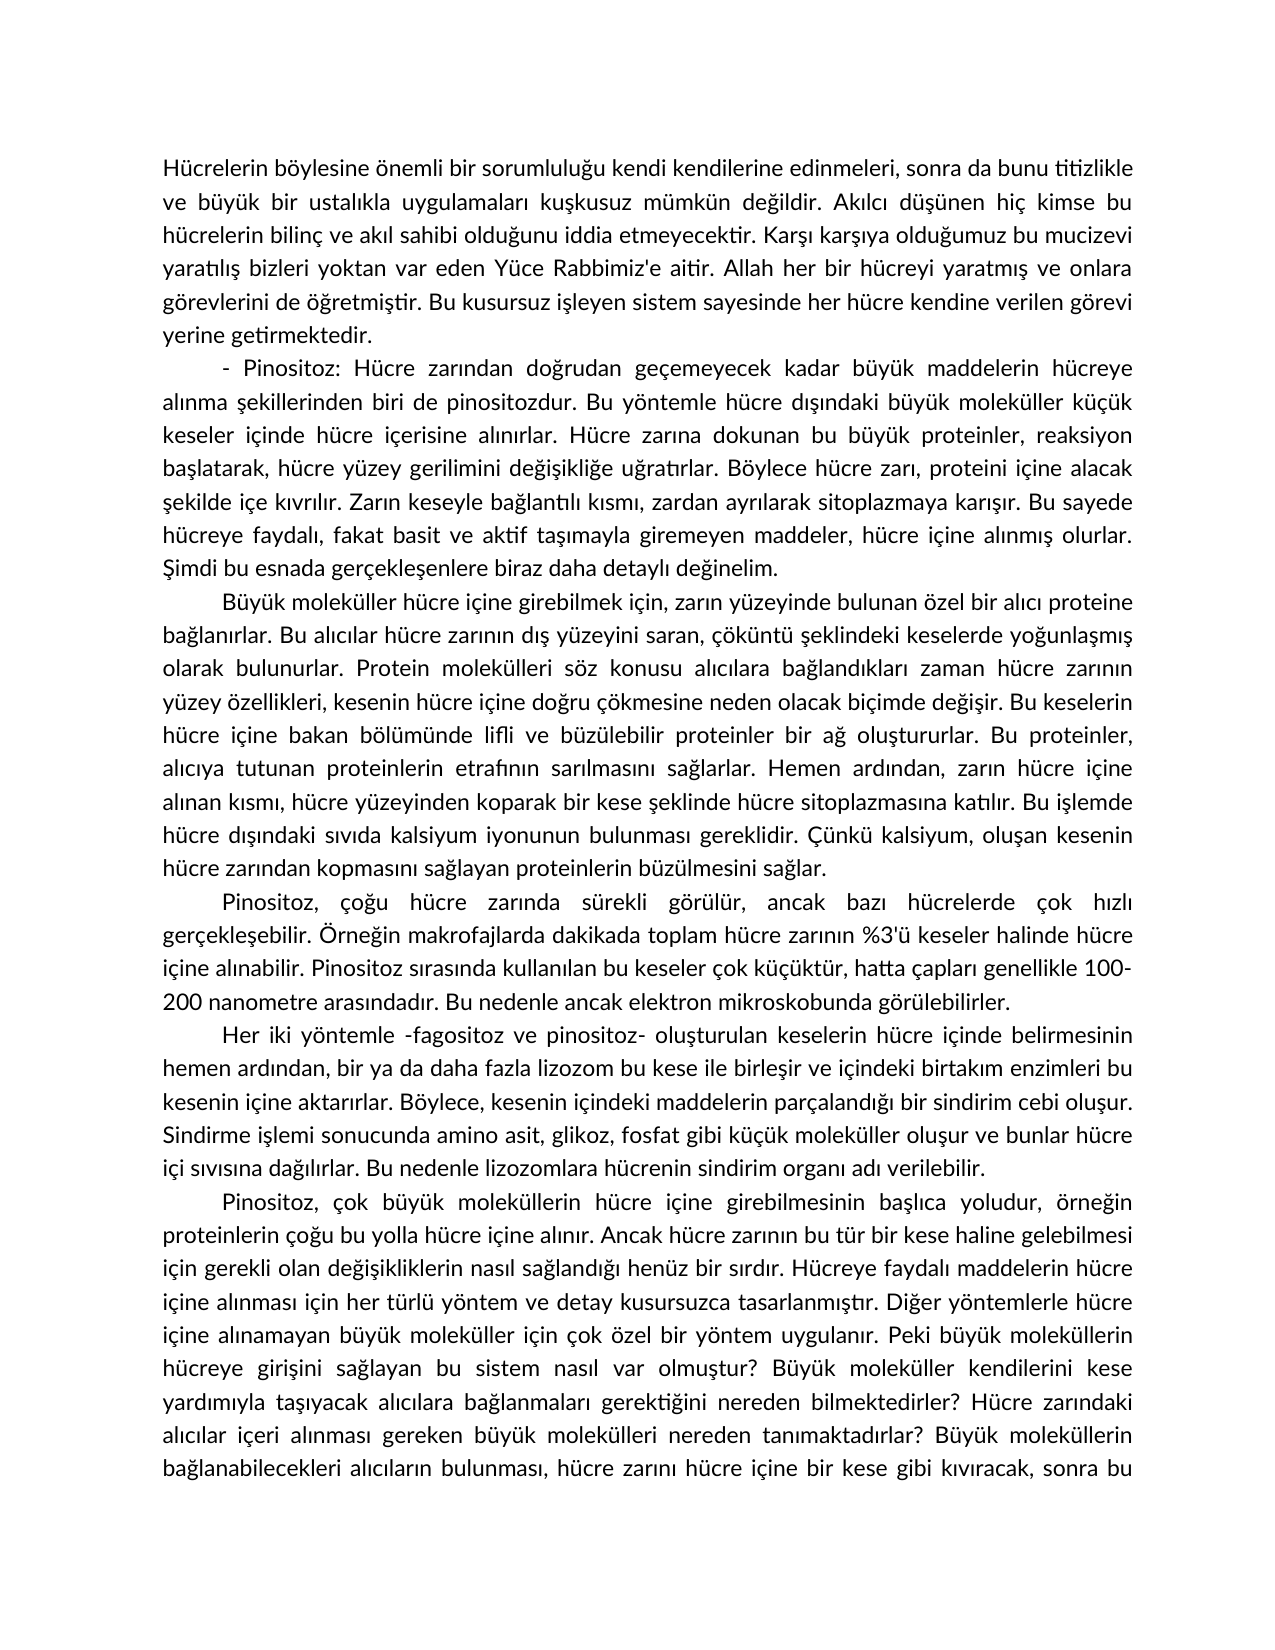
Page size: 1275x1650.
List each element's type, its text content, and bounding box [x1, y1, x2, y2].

text - Pinositoz: Hücre zarından doğrudan geçemeyecek kadar büyük maddelerin hücreye alınma şekillerinden biri de pinositozdur. Bu yöntemle hücre dışındaki büyük moleküller küçük keseler içinde hücre içerisine alınırlar. Hücre zarına dokunan bu büyük proteinler, reaksiyon başlatarak, hücre yüzey gerilimini değişikliğe uğratırlar. Böylece hücre zarı, proteini içine alacak şekilde içe kıvrılır. Zarın keseyle bağlantılı kısmı, zardan ayrılarak sitoplazmaya karışır. Bu sayede hücreye faydalı, fakat basit ve aktif taşımayla giremeyen maddeler, hücre içine alınmış olurlar. Şimdi bu esnada gerçekleşenlere biraz daha detaylı değinelim. [162, 350, 1134, 583]
text Pinositoz, çok büyük moleküllerin hücre içine girebilmesinin başlıca yoludur, örneğin proteinlerin çoğu bu yolla hücre içine alınır. Ancak hücre zarının bu tür bir kese haline gelebilmesi için gerekli olan değişikliklerin nasıl sağlandığı henüz bir sırdır. Hücreye faydalı maddelerin hücre içine alınması için her türlü yöntem ve detay kusursuzca tasarlanmıştır. Diğer yöntemlerle hücre içine alınamayan büyük moleküller için çok özel bir yöntem uygulanır. Peki büyük moleküllerin hücreye girişini sağlayan bu sistem nasıl var olmuştur? Büyük moleküller kendilerini kese yardımıyla taşıyacak alıcılara bağlanmaları gerektiğini nereden bilmektedirler? Hücre zarındaki alıcılar içeri alınması gereken büyük molekülleri nereden tanımaktadırlar? Büyük moleküllerin bağlanabilecekleri alıcıların bulunması, hücre zarını hücre içine bir kese gibi kıvıracak, sonra bu [162, 1183, 1134, 1483]
text Her iki yöntemle -fagositoz ve pinositoz- oluşturulan keselerin hücre içinde belirmesinin hemen ardından, bir ya da daha fazla lizozom bu kese ile birleşir ve içindeki birtakım enzimleri bu kesenin içine aktarırlar. Böylece, kesenin içindeki maddelerin parçalandığı bir sindirim cebi oluşur. Sindirme işlemi sonucunda amino asit, glikoz, fosfat gibi küçük moleküller oluşur ve bunlar hücre içi sıvısına dağılırlar. Bu nedenle lizozomlara hücrenin sindirim organı adı verilebilir. [162, 1017, 1134, 1183]
text Pinositoz, çoğu hücre zarında sürekli görülür, ancak bazı hücrelerde çok hızlı gerçekleşebilir. Örneğin makrofajlarda dakikada toplam hücre zarının %3'ü keseler halinde hücre içine alınabilir. Pinositoz sırasında kullanılan bu keseler çok küçüktür, hatta çapları genellikle 100-200 nanometre arasındadır. Bu nedenle ancak elektron mikroskobunda görülebilirler. [162, 883, 1134, 1017]
text Hücrelerin böylesine önemli bir sorumluluğu kendi kendilerine edinmeleri, sonra da bunu titizlikle ve büyük bir ustalıkla uygulamaları kuşkusuz mümkün değildir. Akılcı düşünen hiç kimse bu hücrelerin bilinç ve akıl sahibi olduğunu iddia etmeyecektir. Karşı karşıya olduğumuz bu mucizevi yaratılış bizleri yoktan var eden Yüce Rabbimiz'e aitir. Allah her bir hücreyi yaratmış ve onlara görevlerini de öğretmiştir. Bu kusursuz işleyen sistem sayesinde her hücre kendine verilen görevi yerine getirmektedir. [162, 150, 1134, 350]
text Büyük moleküller hücre içine girebilmek için, zarın yüzeyinde bulunan özel bir alıcı proteine bağlanırlar. Bu alıcılar hücre zarının dış yüzeyini saran, çöküntü şeklindeki keselerde yoğunlaşmış olarak bulunurlar. Protein molekülleri söz konusu alıcılara bağlandıkları zaman hücre zarının yüzey özellikleri, kesenin hücre içine doğru çökmesine neden olacak biçimde değişir. Bu keselerin hücre içine bakan bölümünde lifli ve büzülebilir proteinler bir ağ oluştururlar. Bu proteinler, alıcıya tutunan proteinlerin etrafının sarılmasını sağlarlar. Hemen ardından, zarın hücre içine alınan kısmı, hücre yüzeyinden koparak bir kese şeklinde hücre sitoplazmasına katılır. Bu işlemde hücre dışındaki sıvıda kalsiyum iyonunun bulunması gereklidir. Çünkü kalsiyum, oluşan kesenin hücre zarından kopmasını sağlayan proteinlerin büzülmesini sağlar. [162, 583, 1134, 883]
